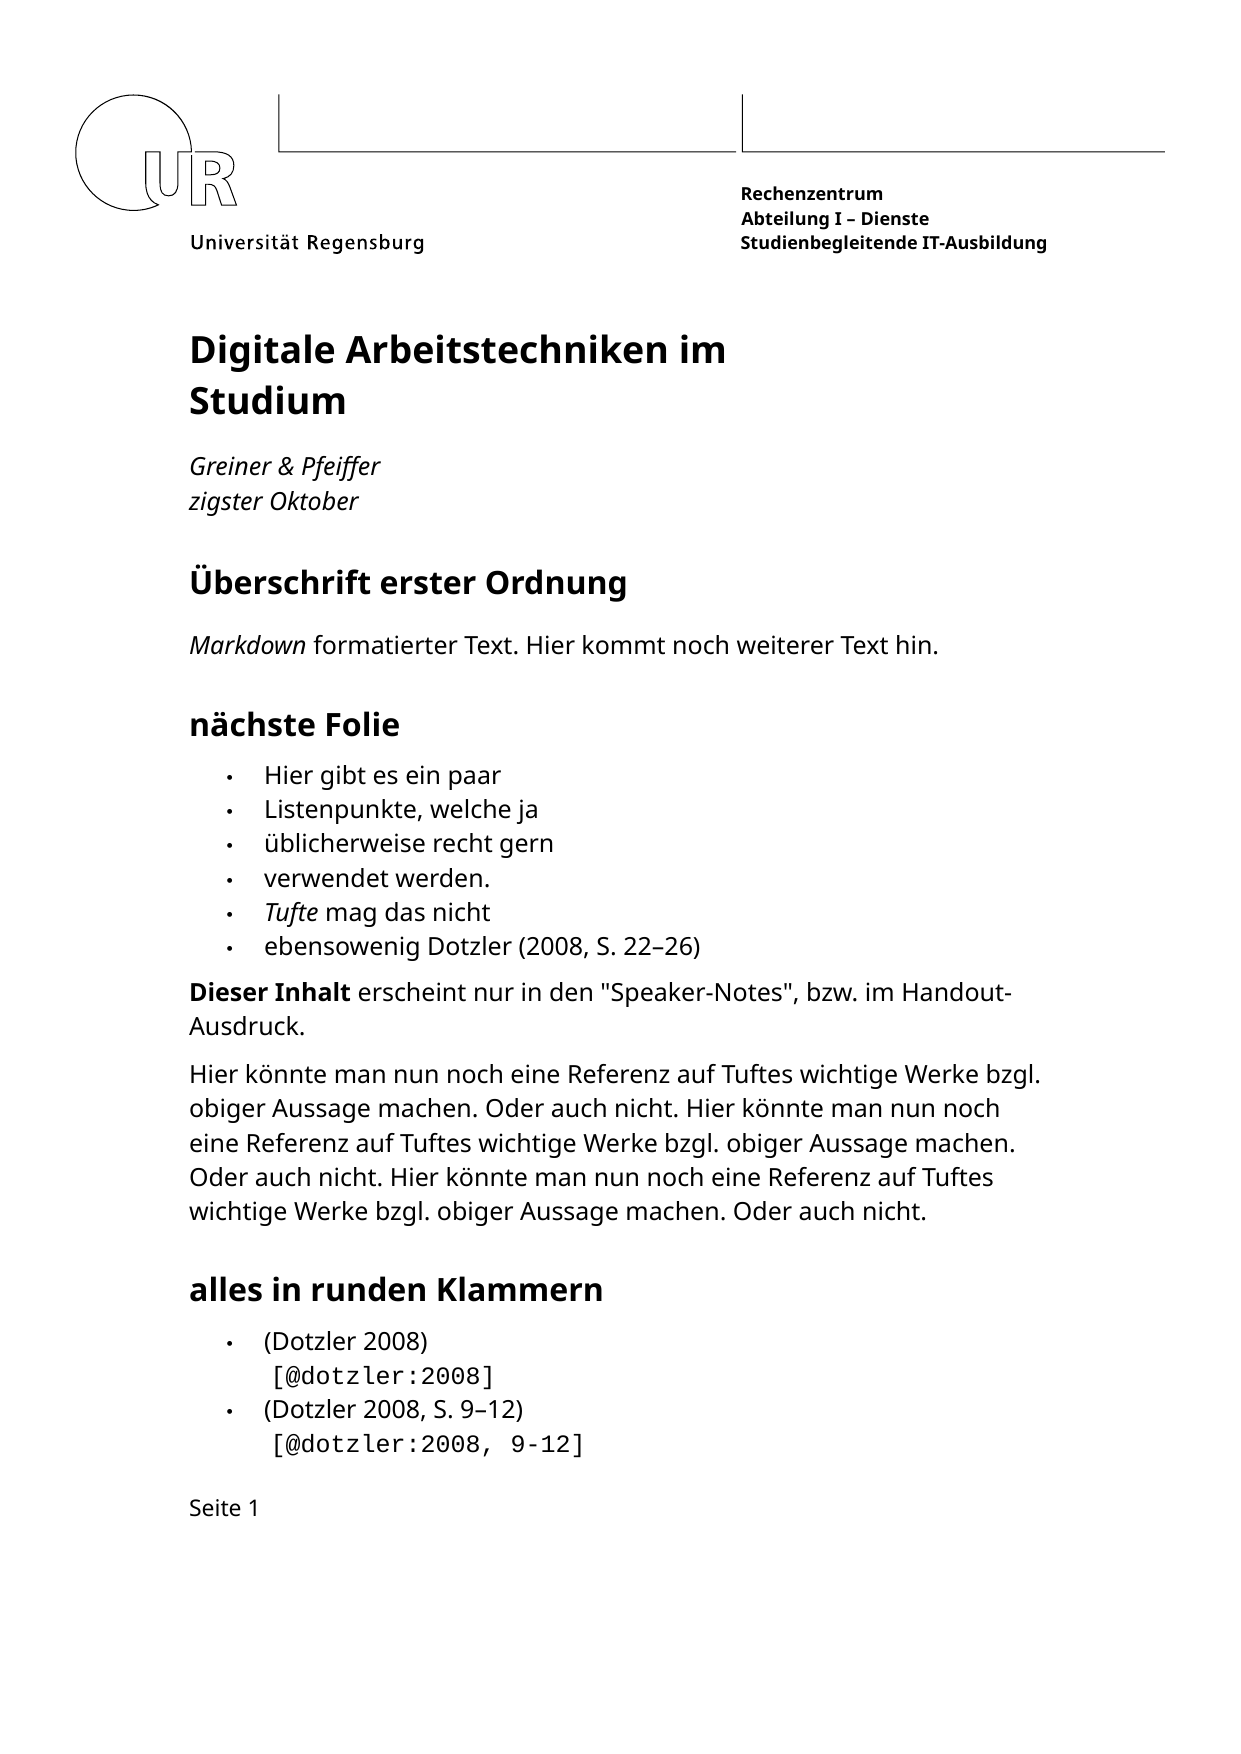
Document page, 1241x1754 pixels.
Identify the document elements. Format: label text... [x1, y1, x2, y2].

title Digitale Arbeitstechniken im Studium [189, 323, 756, 425]
list üblicherweise recht gern [226, 826, 1051, 860]
subtitle Überschrift erster Ordnung [189, 560, 1051, 604]
list (Dotzler 2008) [@dotzler:2008] [226, 1323, 1051, 1392]
subtitle nächste Folie [189, 702, 1051, 746]
list Tufte mag das nicht [226, 894, 1051, 928]
text zigster Oktober [189, 483, 1051, 517]
text Hier könnte man nun noch eine Referenz auf Tuftes wichtige Werke bzgl. obiger Aussage machen. Oder auch nicht. Hier könnte man nun noch eine Referenz auf Tuftes wichtige Werke bzgl. obiger Aussage machen. Oder auch nicht. Hier könnte man nun noch eine Referenz auf Tuftes wichtige Werke bzgl. obiger Aussage machen. Oder auch nicht. [189, 1057, 1051, 1227]
list (Dotzler 2008, S. 9–12) [@dotzler:2008, 9-12] [226, 1392, 1051, 1460]
text Greiner & Pfeiffer [189, 449, 1051, 483]
list verwendet werden. [226, 860, 1051, 894]
text Dieser Inhalt erscheint nur in den "Speaker-Notes", bzw. im Handout-Ausdruck. [189, 974, 1051, 1042]
list ebensowenig Dotzler (2008, S. 22–26) [226, 928, 1051, 962]
subtitle alles in runden Klammern [189, 1267, 1051, 1311]
list Hier gibt es ein paar [226, 758, 1051, 792]
text Markdown formatierter Text. Hier kommt noch weiterer Text hin. [189, 628, 1051, 662]
list Listenpunkte, welche ja [226, 792, 1051, 826]
